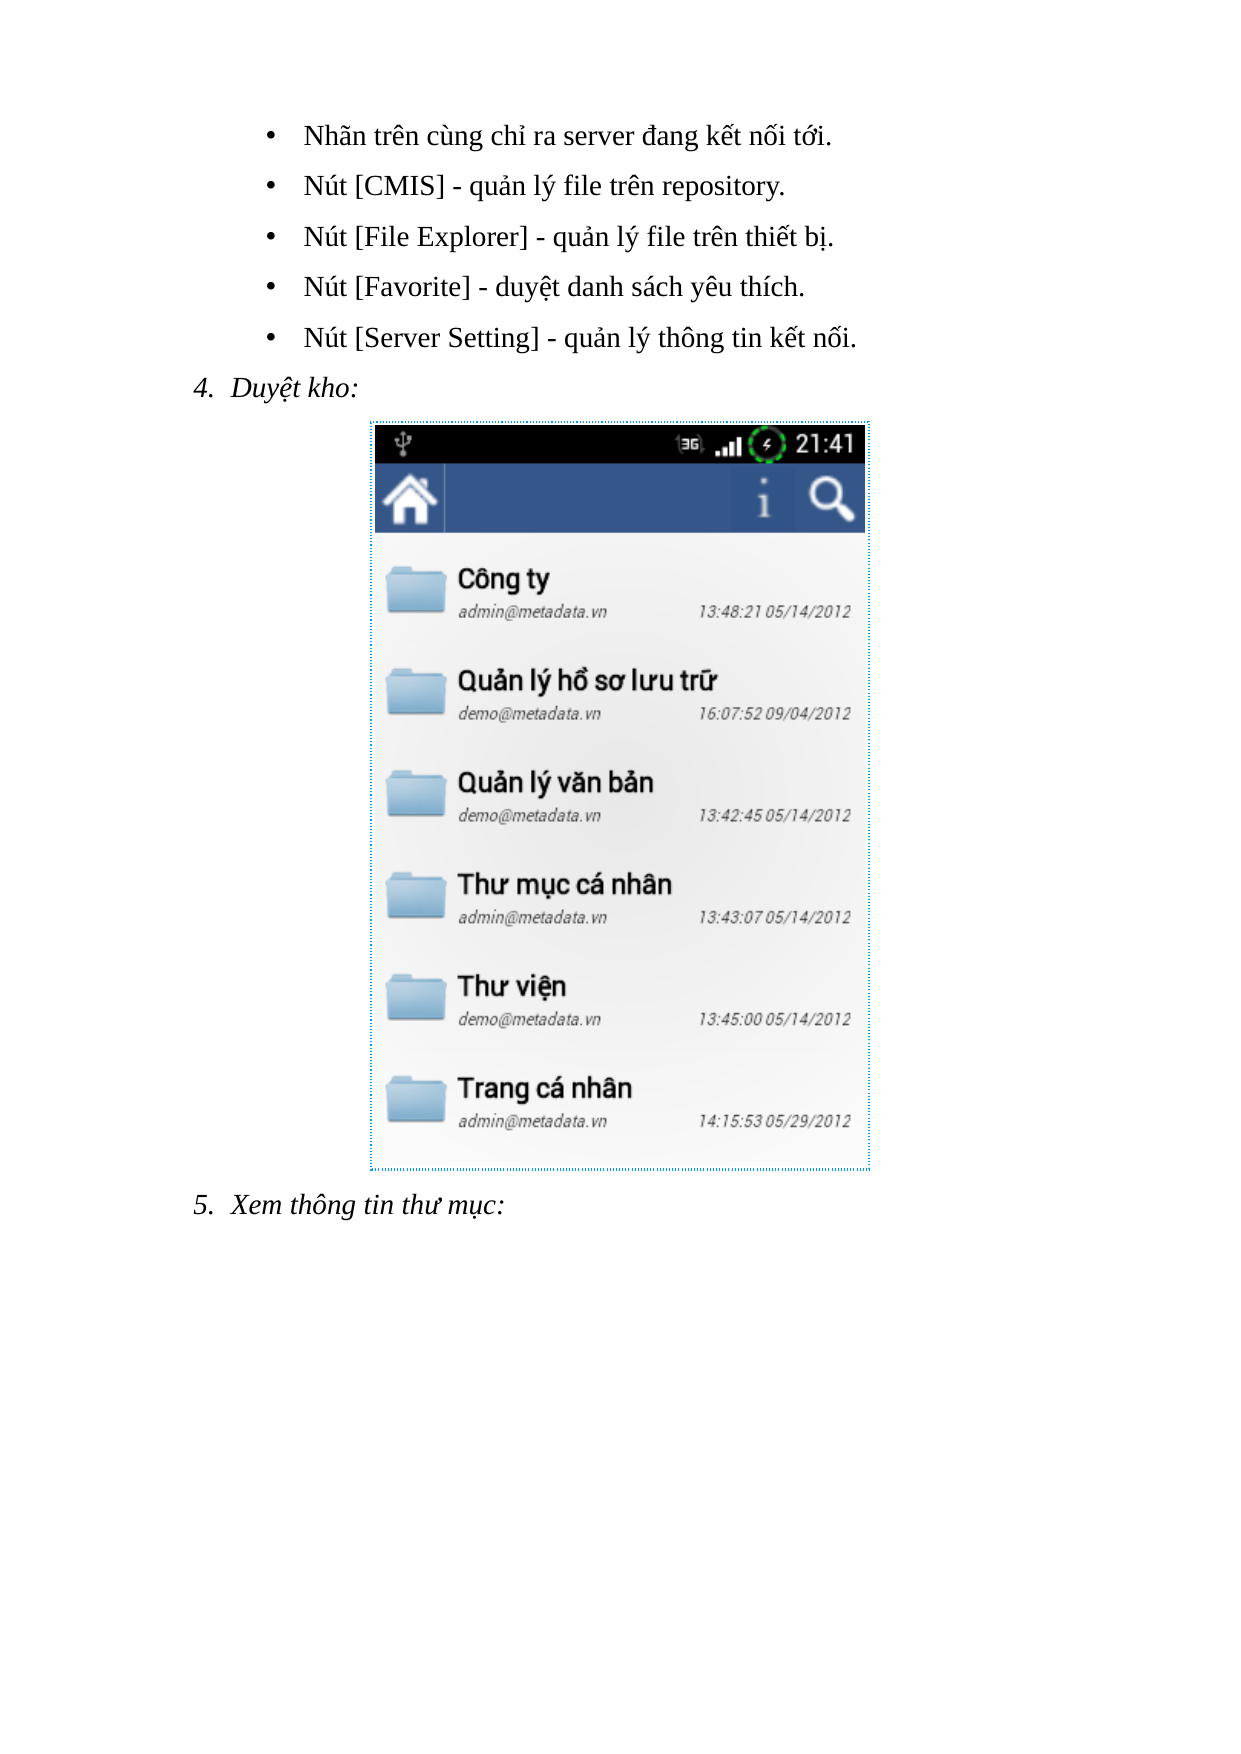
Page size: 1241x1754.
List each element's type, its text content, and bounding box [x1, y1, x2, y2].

list Nút [File Explorer] - quản lý file trên thiết bị. [266, 219, 1122, 253]
list Nút [Favorite] - duyệt danh sách yêu thích. [266, 269, 1122, 303]
list Nhãn trên cùng chỉ ra server đang kết nối tới. [266, 118, 1122, 152]
picture [375, 425, 865, 1166]
list Nút [CMIS] - quản lý file trên repository. [266, 168, 1122, 202]
list Xem thông tin thư mục: [193, 1095, 1122, 1221]
list Duyệt kho: [193, 370, 1122, 404]
list Nút [Server Setting] - quản lý thông tin kết nối. [266, 320, 1122, 353]
